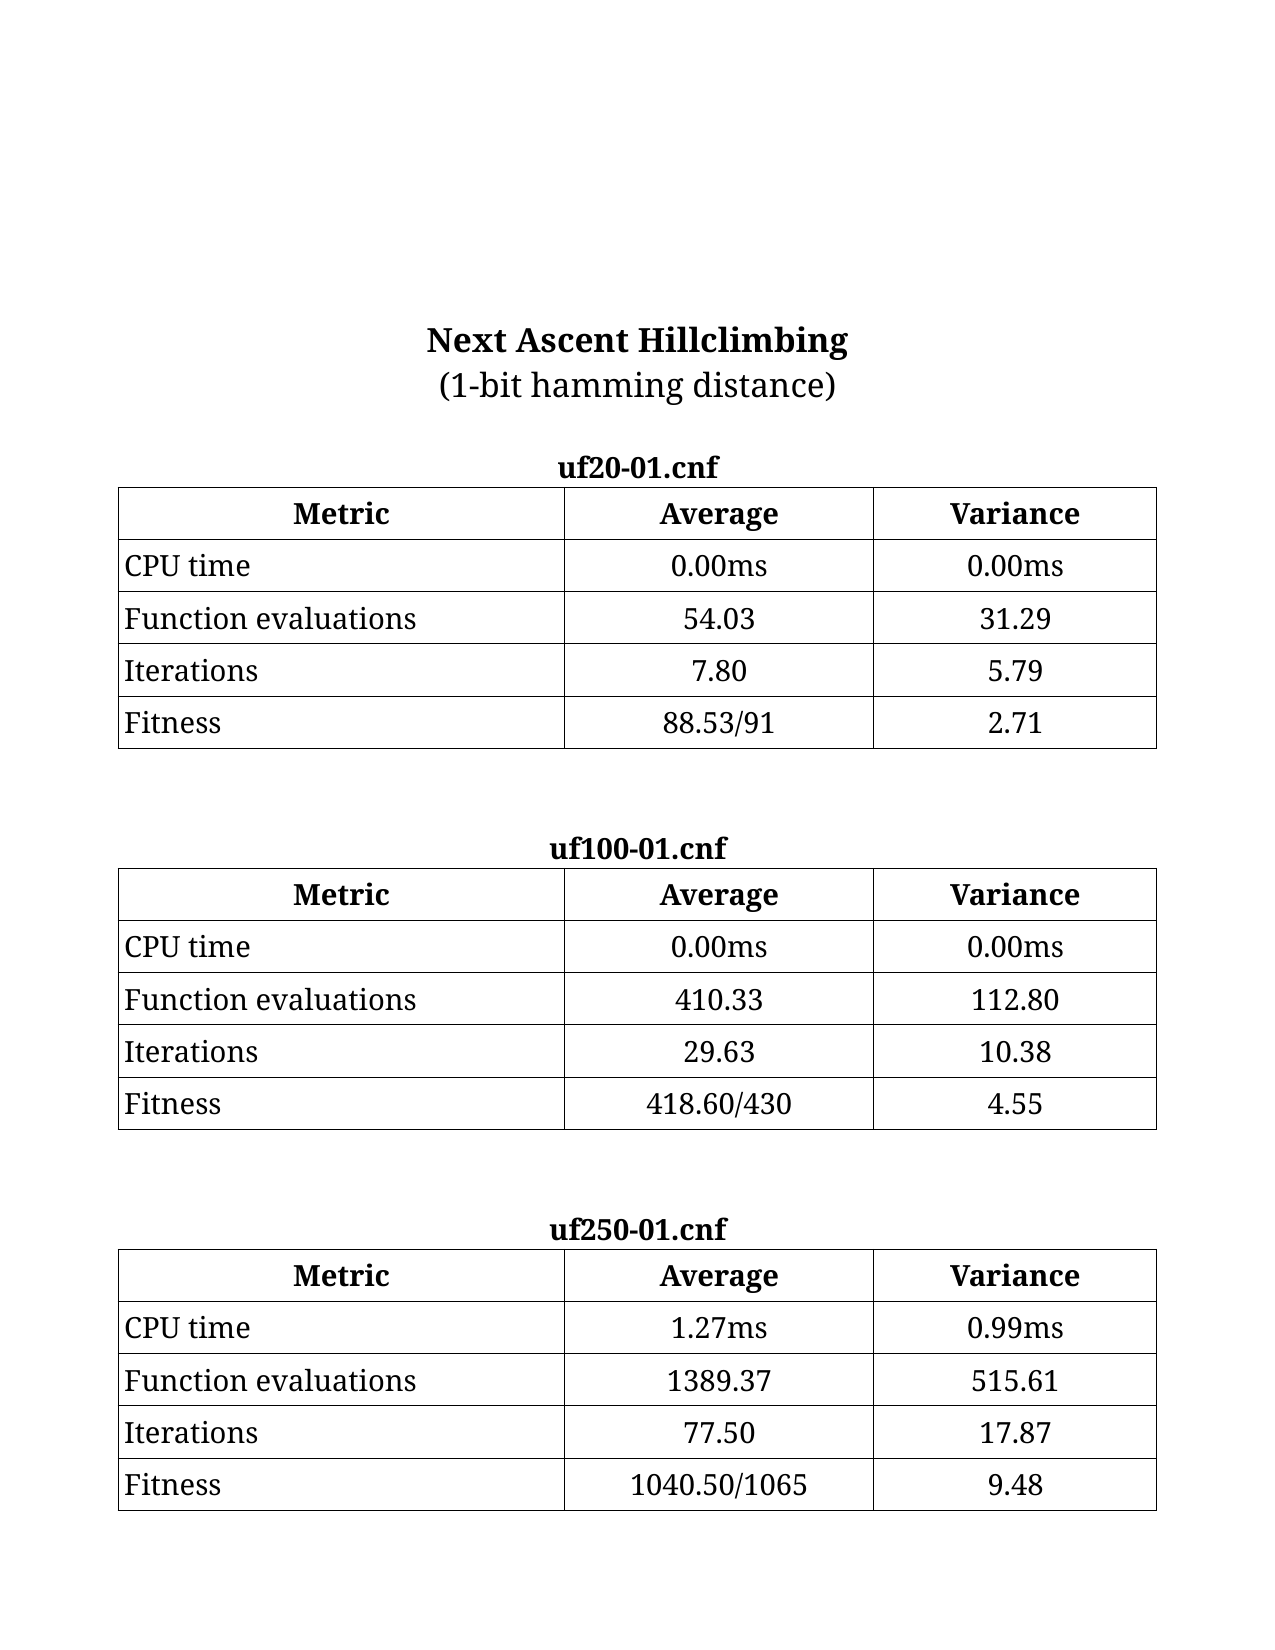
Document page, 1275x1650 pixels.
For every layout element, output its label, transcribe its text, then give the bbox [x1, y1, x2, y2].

table_cell 9.48 [874, 1459, 1156, 1510]
table_cell Iterations [119, 644, 564, 696]
table_cell CPU time [119, 921, 564, 972]
table_cell 10.38 [874, 1025, 1156, 1077]
table_cell Fitness [119, 697, 564, 748]
table_header Average [565, 869, 873, 920]
table_header Variance [874, 1250, 1156, 1301]
table_cell Iterations [119, 1406, 564, 1458]
table_cell 0.00ms [565, 540, 873, 591]
table_cell Fitness [119, 1459, 564, 1510]
table_cell 1389.37 [565, 1354, 873, 1405]
table_cell 515.61 [874, 1354, 1156, 1405]
table_cell 2.71 [874, 697, 1156, 748]
table_cell Function evaluations [119, 592, 564, 643]
table_cell 5.79 [874, 644, 1156, 696]
table_cell Iterations [119, 1025, 564, 1077]
table_cell Function evaluations [119, 1354, 564, 1405]
table_cell 0.00ms [874, 540, 1156, 591]
table_header Metric [119, 1250, 564, 1301]
text uf20-01.cnf [118, 447, 1157, 487]
text (1-bit hamming distance) [118, 362, 1157, 407]
table_cell 418.60/430 [565, 1078, 873, 1129]
table_cell 17.87 [874, 1406, 1156, 1458]
table_cell 0.00ms [565, 921, 873, 972]
table_cell 88.53/91 [565, 697, 873, 748]
table_header Variance [874, 869, 1156, 920]
text Next Ascent Hillclimbing [118, 317, 1157, 362]
table_header Metric [119, 869, 564, 920]
table_cell CPU time [119, 540, 564, 591]
table_cell Fitness [119, 1078, 564, 1129]
table_cell 54.03 [565, 592, 873, 643]
table_cell 112.80 [874, 973, 1156, 1024]
table_cell 77.50 [565, 1406, 873, 1458]
table_cell 0.00ms [874, 921, 1156, 972]
table_cell 1.27ms [565, 1302, 873, 1353]
table_cell 1040.50/1065 [565, 1459, 873, 1510]
table_cell 0.99ms [874, 1302, 1156, 1353]
table_header Metric [119, 488, 564, 539]
table_cell 29.63 [565, 1025, 873, 1077]
table_cell 410.33 [565, 973, 873, 1024]
table_cell 31.29 [874, 592, 1156, 643]
text uf100-01.cnf [118, 828, 1157, 868]
table_cell CPU time [119, 1302, 564, 1353]
table_cell 4.55 [874, 1078, 1156, 1129]
table_header Average [565, 488, 873, 539]
table_cell 7.80 [565, 644, 873, 696]
table_header Average [565, 1250, 873, 1301]
text uf250-01.cnf [118, 1209, 1157, 1249]
table_cell Function evaluations [119, 973, 564, 1024]
table_header Variance [874, 488, 1156, 539]
